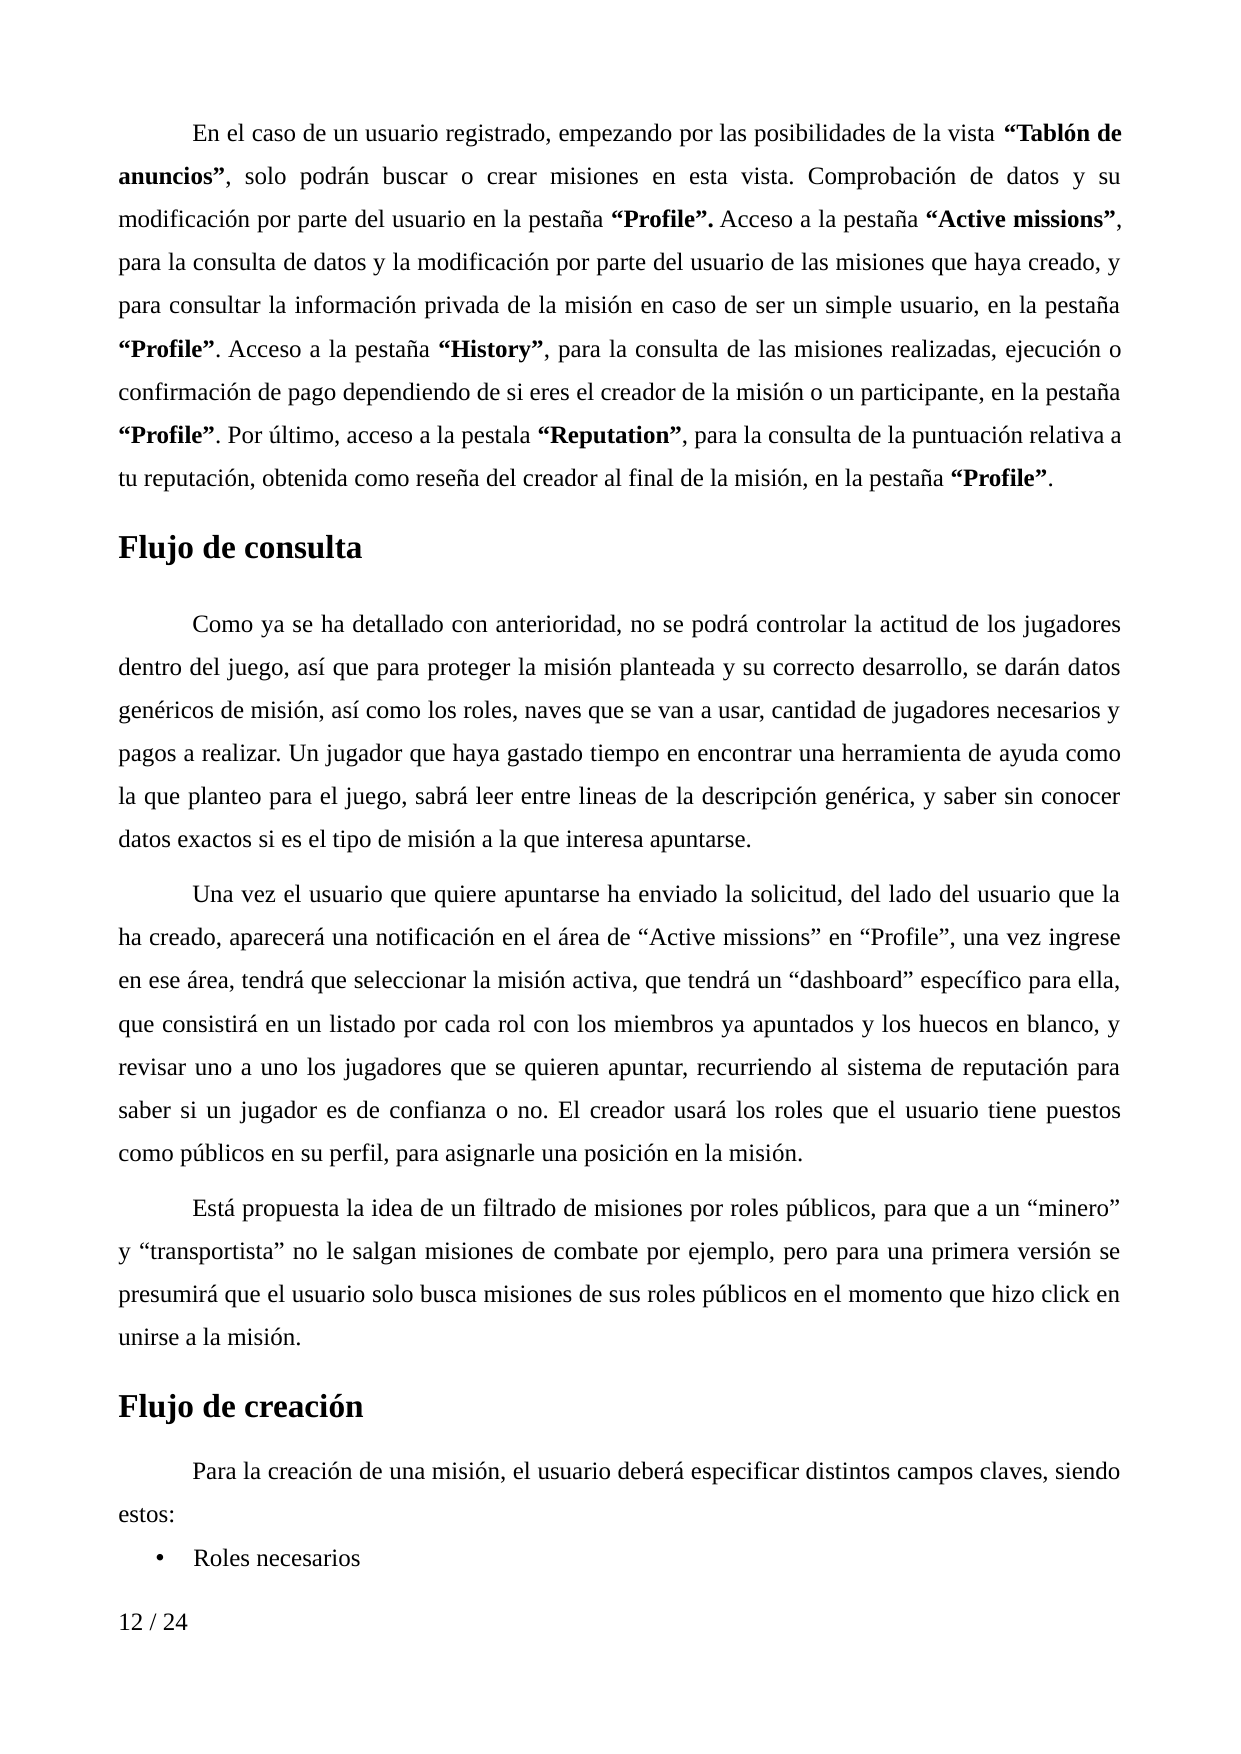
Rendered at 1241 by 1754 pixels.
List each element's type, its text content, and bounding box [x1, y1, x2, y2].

subtitle Flujo de creación [118, 1386, 1122, 1425]
text En el caso de un usuario registrado, empezando por las posibilidades de la vista “Tablón de anuncios”, solo podrán buscar o crear misiones en esta vista. Comprobación de datos y su modificación por parte del usuario en la pestaña “Profile”. Acceso a la pestaña “Active missions”, para la consulta de datos y la modificación por parte del usuario de las misiones que haya creado, y para consultar la información privada de la misión en caso de ser un simple usuario, en la pestaña “Profile”. Acceso a la pestaña “History”, para la consulta de las misiones realizadas, ejecución o confirmación de pago dependiendo de si eres el creador de la misión o un participante, en la pestaña “Profile”. Por último, acceso a la pestala “Reputation”, para la consulta de la puntuación relativa a tu reputación, obtenida como reseña del creador al final de la misión, en la pestaña “Profile”. [118, 118, 1122, 492]
text Una vez el usuario que quiere apuntarse ha enviado la solicitud, del lado del usuario que la ha creado, aparecerá una notificación en el área de “Active missions” en “Profile”, una vez ingrese en ese área, tendrá que seleccionar la misión activa, que tendrá un “dashboard” específico para ella, que consistirá en un listado por cada rol con los miembros ya apuntados y los huecos en blanco, y revisar uno a uno los jugadores que se quieren apuntar, recurriendo al sistema de reputación para saber si un jugador es de confianza o no. El creador usará los roles que el usuario tiene puestos como públicos en su perfil, para asignarle una posición en la misión. [118, 879, 1122, 1167]
text Está propuesta la idea de un filtrado de misiones por roles públicos, para que a un “minero” y “transportista” no le salgan misiones de combate por ejemplo, pero para una primera versión se presumirá que el usuario solo busca misiones de sus roles públicos en el momento que hizo click en unirse a la misión. [118, 1193, 1122, 1351]
list Roles necesarios [156, 1543, 1122, 1571]
subtitle Flujo de consulta [118, 527, 1122, 565]
text Como ya se ha detallado con anterioridad, no se podrá controlar la actitud de los jugadores dentro del juego, así que para proteger la misión planteada y su correcto desarrollo, se darán datos genéricos de misión, así como los roles, naves que se van a usar, cantidad de jugadores necesarios y pagos a realizar. Un jugador que haya gastado tiempo en encontrar una herramienta de ayuda como la que planteo para el juego, sabrá leer entre lineas de la descripción genérica, y saber sin conocer datos exactos si es el tipo de misión a la que interesa apuntarse. [118, 609, 1122, 853]
text Para la creación de una misión, el usuario deberá especificar distintos campos claves, siendo estos: [118, 1456, 1122, 1528]
